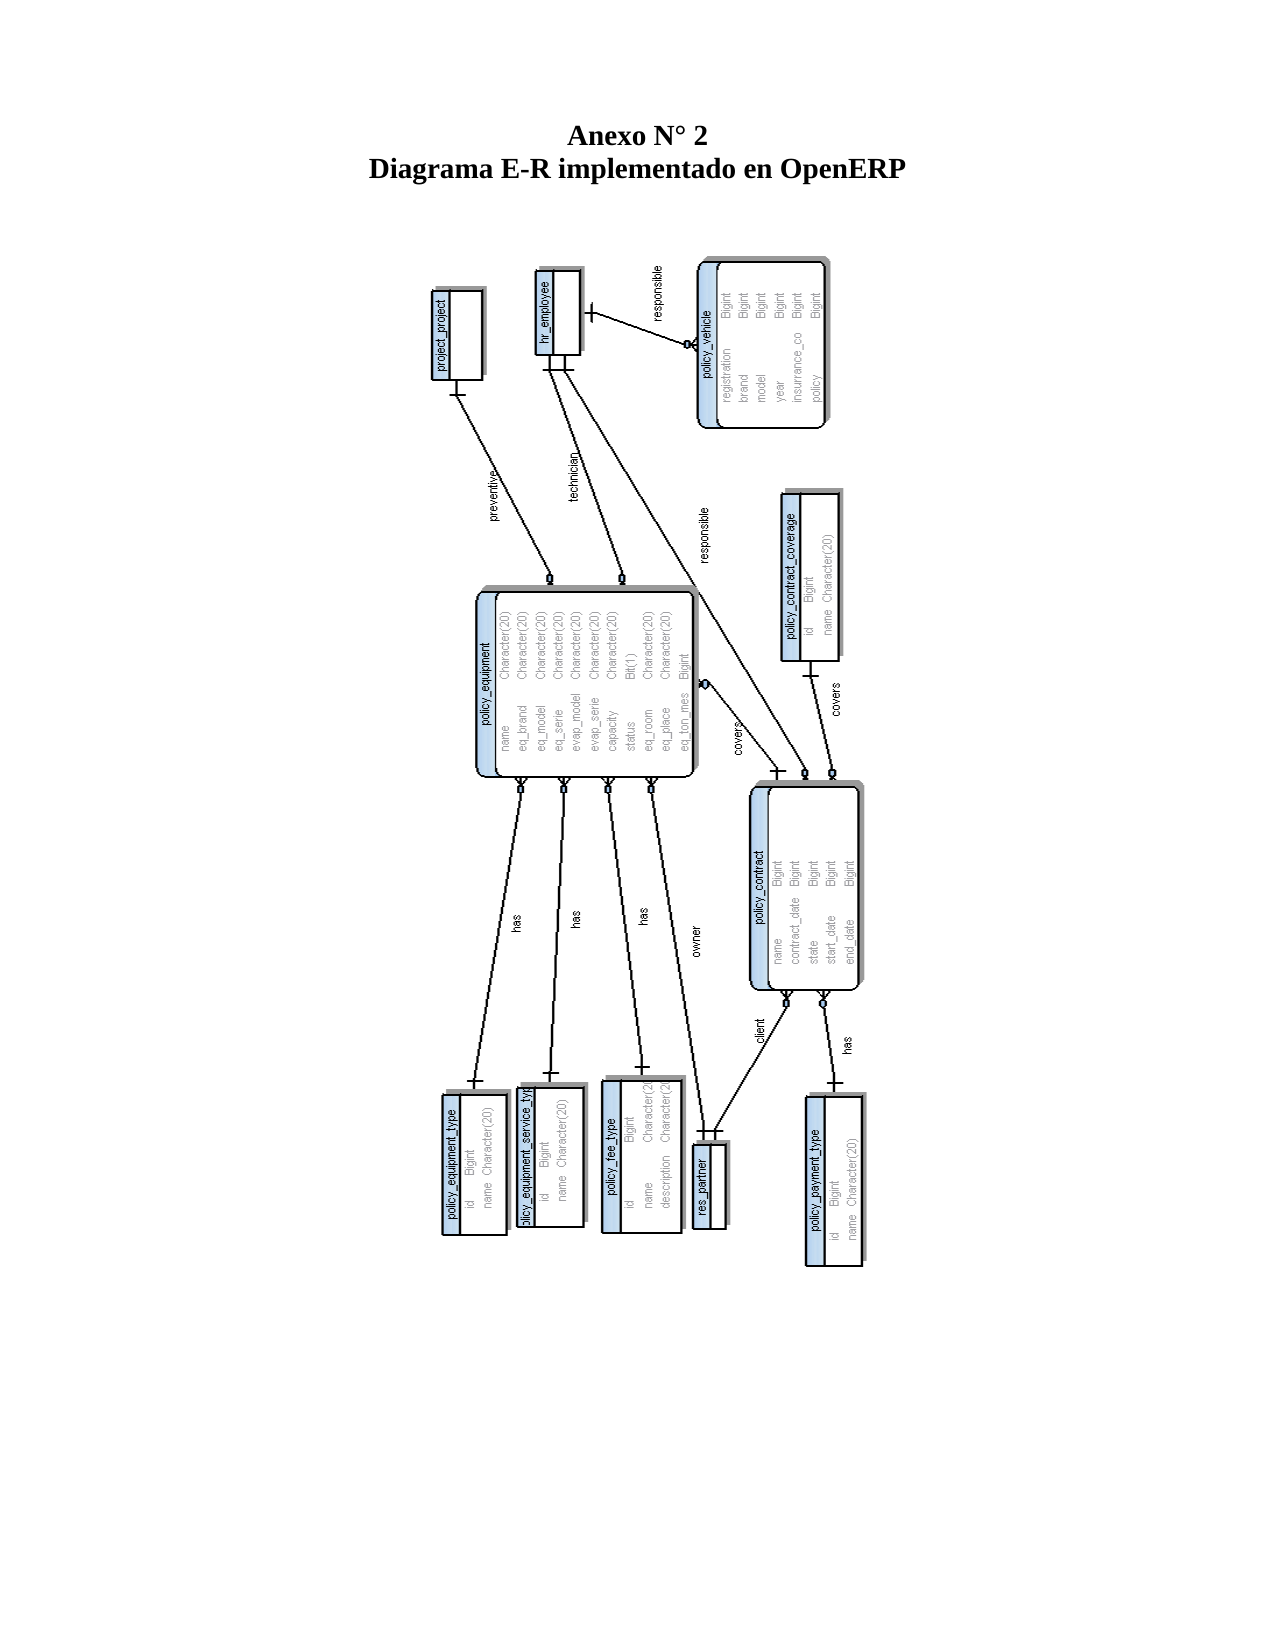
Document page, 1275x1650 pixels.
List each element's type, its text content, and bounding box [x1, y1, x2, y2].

picture [417, 232, 876, 1299]
text Anexo N° 2 [118, 118, 1157, 152]
text Diagrama E-R implementado en OpenERP [118, 152, 1157, 185]
